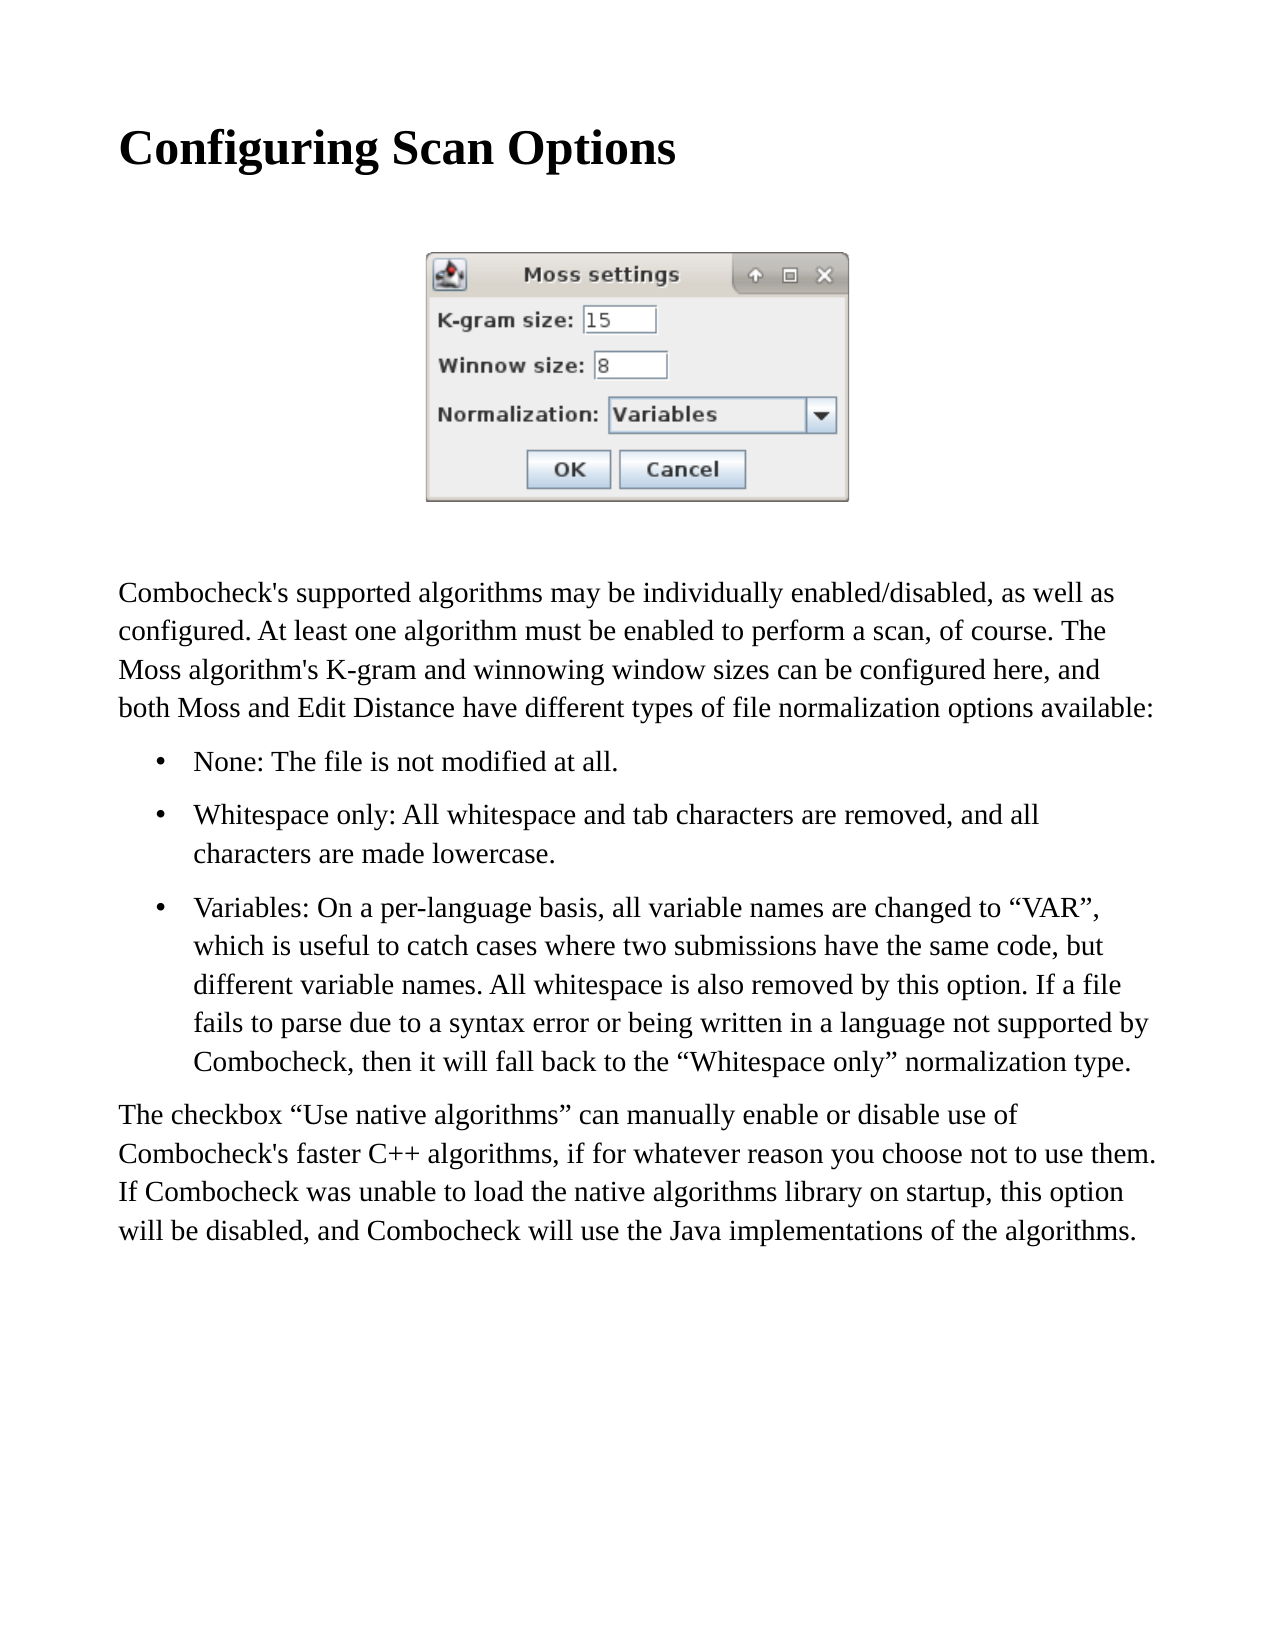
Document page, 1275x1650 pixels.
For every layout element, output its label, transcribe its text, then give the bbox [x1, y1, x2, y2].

text Configuring Scan Options [118, 118, 1157, 176]
text The checkbox “Use native algorithms” can manually enable or disable use of Combocheck's faster C++ algorithms, if for whatever reason you choose not to use them. If Combocheck was unable to load the native algorithms library on startup, this option will be disabled, and Combocheck will use the Java implementations of the algorithms. [118, 1097, 1157, 1247]
list Whitespace only: All whitespace and tab characters are removed, and all characters are made lowercase. [156, 797, 1157, 870]
picture [425, 252, 850, 502]
list Variables: On a per-language basis, all variable names are changed to “VAR”, which is useful to catch cases where two submissions have the same code, but different variable names. All whitespace is also removed by this option. If a file fails to parse due to a syntax error or being written in a language not supported by Combocheck, then it will fall back to the “Whitespace only” normalization type. [156, 890, 1157, 1077]
list None: The file is not modified at all. [156, 744, 1157, 777]
text Combocheck's supported algorithms may be individually enabled/disabled, as well as configured. At least one algorithm must be enabled to perform a scan, of course. The Moss algorithm's K-gram and winnowing window sizes can be configured here, and both Moss and Edit Distance have different types of file normalization options available: [118, 575, 1157, 724]
